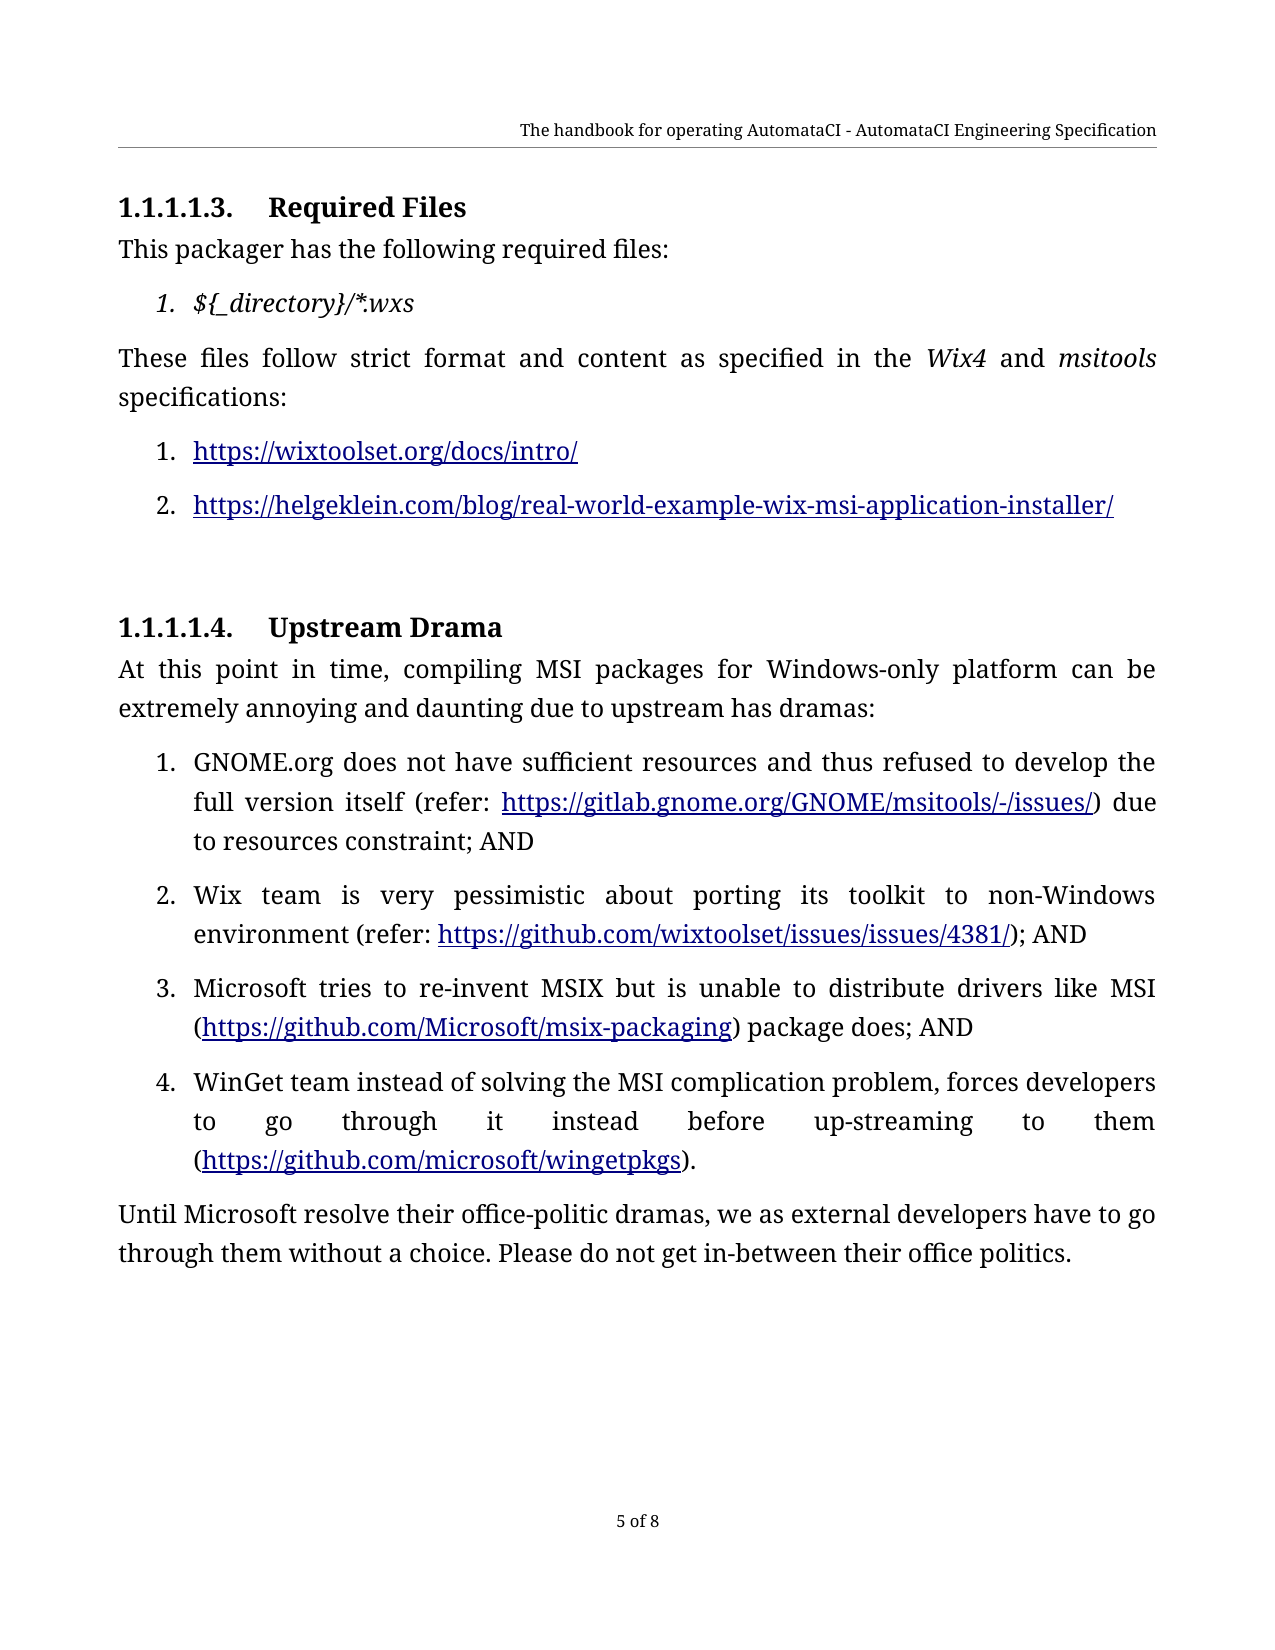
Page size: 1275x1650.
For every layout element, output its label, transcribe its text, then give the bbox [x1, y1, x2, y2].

list Wix team is very pessimistic about porting its toolkit to non-Windows environment (refer: https://github.com/wixtoolset/issues/issues/4381/); AND [156, 878, 1157, 951]
text These files follow strict format and content as specified in the Wix4 and msitools specifications: [118, 340, 1157, 413]
list https://helgeklein.com/blog/real-world-example-wix-msi-application-installer/ [156, 488, 1157, 522]
list WinGet team instead of solving the MSI complication problem, forces developers to go through it instead before up-streaming to them (https://github.com/microsoft/wingetpkgs). [156, 1064, 1157, 1177]
subtitle Upstream Drama [118, 609, 1157, 646]
text Until Microsoft resolve their office-politic dramas, we as external developers have to go through them without a choice. Please do not get in-between their office politics. [118, 1197, 1157, 1270]
list ${_directory}/*.wxs [156, 286, 1157, 320]
list GNOME.org does not have sufficient resources and thus refused to develop the full version itself (refer: https://gitlab.gnome.org/GNOME/msitools/-/issues/) due to resources constraint; AND [156, 745, 1157, 857]
subtitle Required Files [118, 189, 1157, 226]
list Microsoft tries to re-invent MSIX but is unable to distribute drivers like MSI (https://github.com/Microsoft/msix-packaging) package does; AND [156, 971, 1157, 1044]
text This packager has the following required files: [118, 232, 1157, 266]
list https://wixtoolset.org/docs/intro/ [156, 434, 1157, 468]
text At this point in time, compiling MSI packages for Windows-only platform can be extremely annoying and daunting due to upstream has dramas: [118, 652, 1157, 725]
